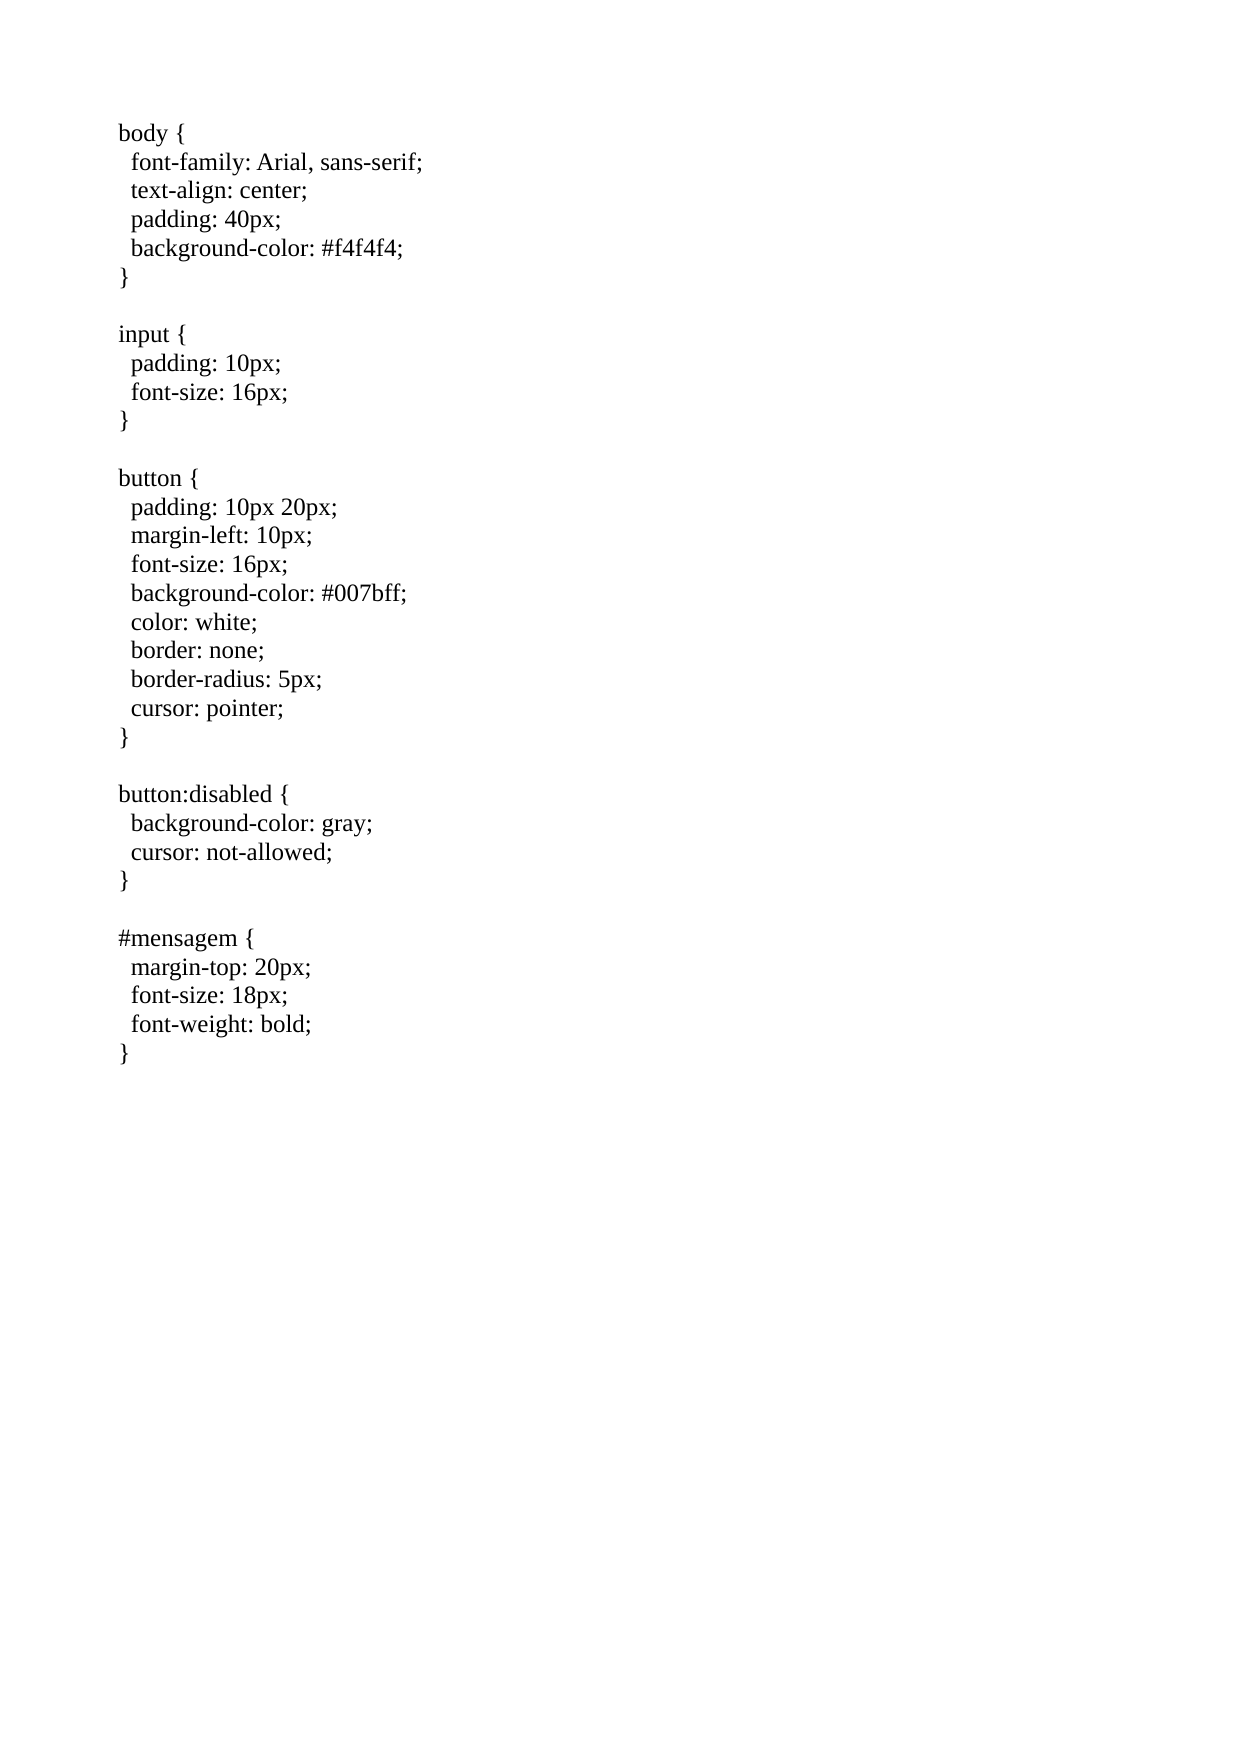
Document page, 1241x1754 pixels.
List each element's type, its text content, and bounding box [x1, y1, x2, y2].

text margin-top: 20px; [118, 952, 1122, 981]
text font-size: 16px; [118, 549, 1122, 578]
text background-color: gray; [118, 808, 1122, 837]
text #mensagem { [118, 923, 1122, 952]
text border-radius: 5px; [118, 664, 1122, 693]
text background-color: #f4f4f4; [118, 233, 1122, 262]
text color: white; [118, 607, 1122, 636]
text text-align: center; [118, 176, 1122, 204]
text cursor: pointer; [118, 693, 1122, 722]
text background-color: #007bff; [118, 578, 1122, 607]
text font-size: 16px; [118, 377, 1122, 406]
text margin-left: 10px; [118, 521, 1122, 549]
text body { [118, 118, 1122, 147]
text font-size: 18px; [118, 981, 1122, 1009]
text cursor: not-allowed; [118, 837, 1122, 866]
text font-family: Arial, sans-serif; [118, 147, 1122, 176]
text padding: 10px 20px; [118, 492, 1122, 521]
text } [118, 866, 1122, 894]
text button { [118, 463, 1122, 492]
text } [118, 1038, 1122, 1067]
text } [118, 406, 1122, 434]
text } [118, 722, 1122, 751]
text border: none; [118, 636, 1122, 664]
text button:disabled { [118, 779, 1122, 808]
text padding: 40px; [118, 204, 1122, 233]
text padding: 10px; [118, 348, 1122, 377]
text input { [118, 319, 1122, 348]
text } [118, 262, 1122, 291]
text font-weight: bold; [118, 1009, 1122, 1038]
